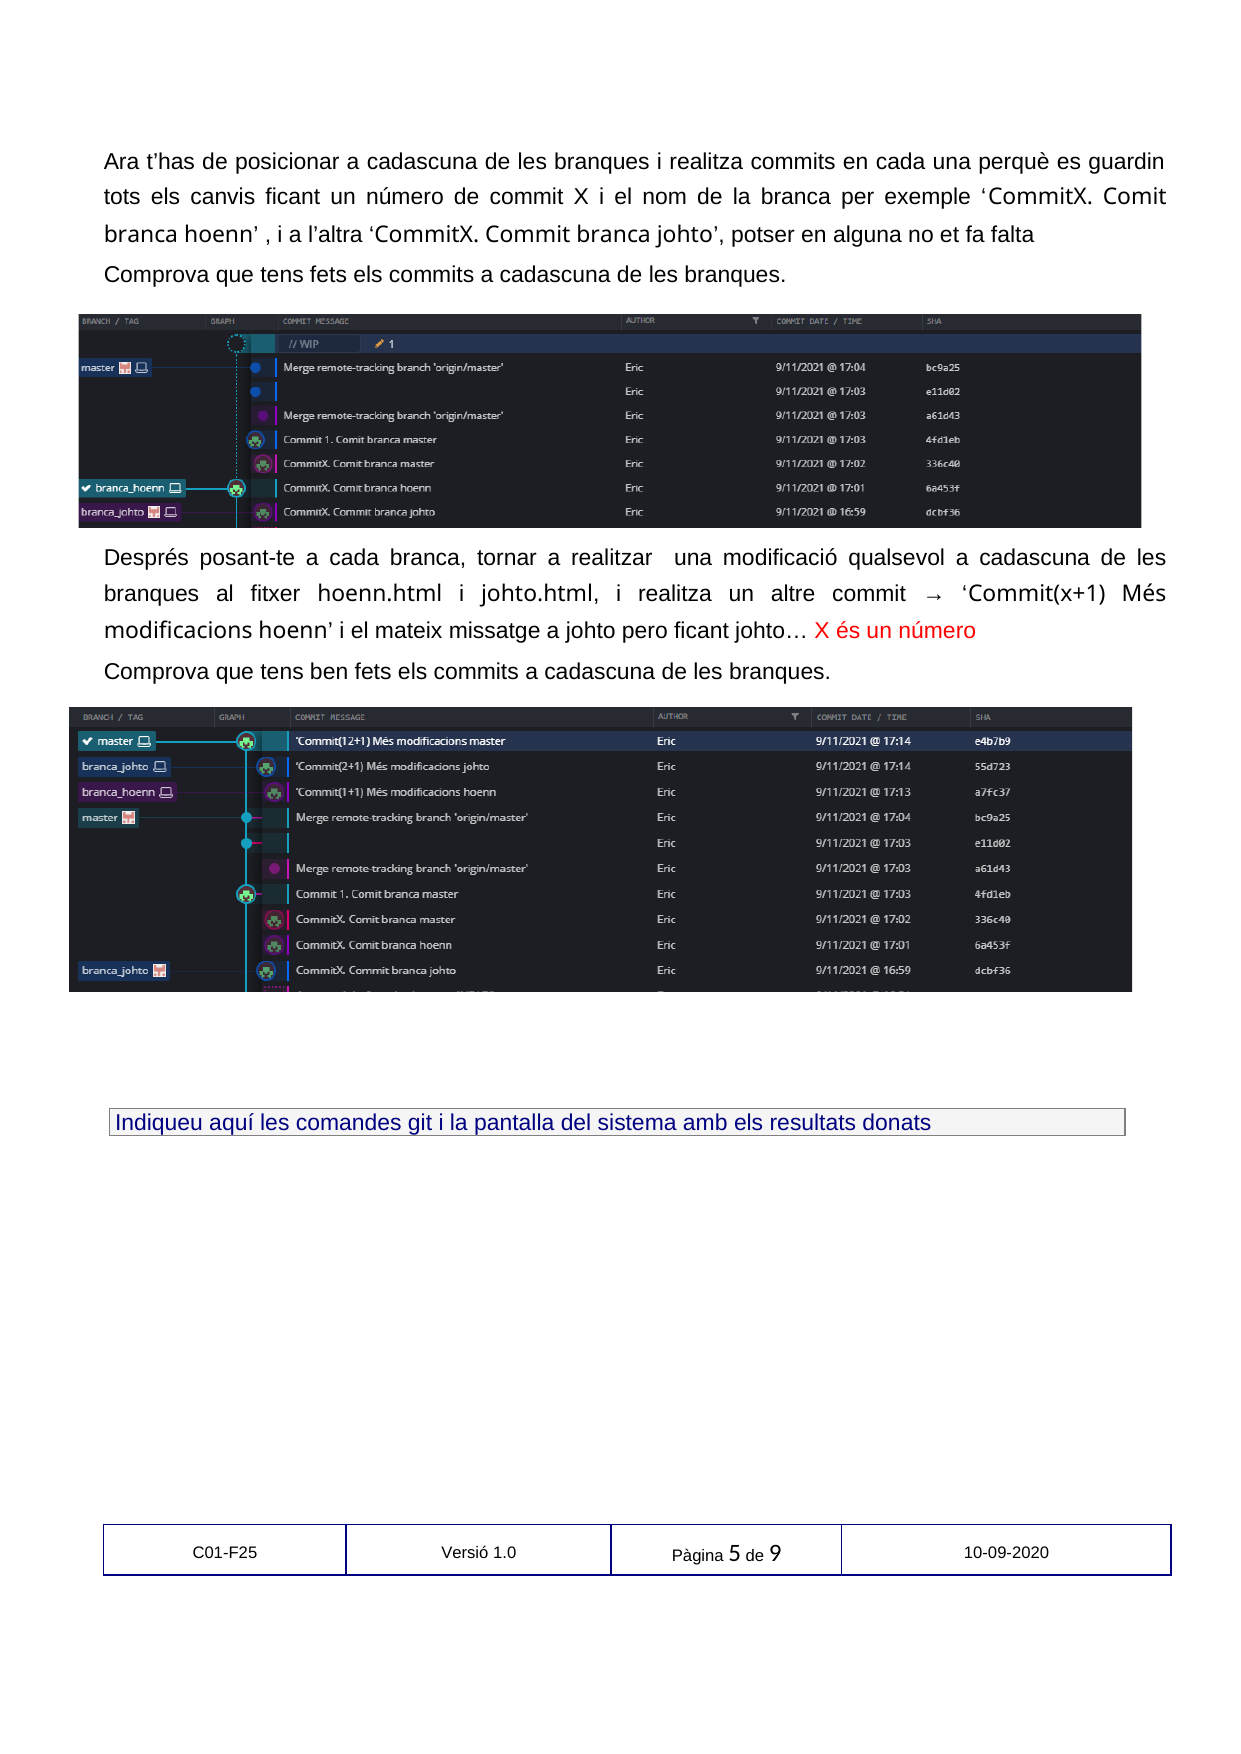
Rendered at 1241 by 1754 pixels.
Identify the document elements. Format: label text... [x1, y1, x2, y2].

text Després posant-te a cada branca, tornar a realitzar una modificació qualsevol a cadascuna de les branques al fitxer hoenn.html i johto.html, i realitza un altre commit → ‘Commit(x+1) Més modificacions hoenn’ i el mateix missatge a johto pero ficant johto… X és un número [103, 299, 1167, 646]
text Comprova que tens ben fets els commits a cadascuna de les branques. [103, 658, 1167, 684]
text Comprova que tens fets els commits a cadascuna de les branques. [103, 261, 1167, 287]
text Ara t’has de posicionar a cadascuna de les branques i realitza commits en cada una perquè es guardin tots els canvis ficant un número de commit X i el nom de la branca per exemple ‘CommitX. Comit branca hoenn’ , i a l’altra ‘CommitX. Commit branca johto’, potser en alguna no et fa falta [103, 148, 1167, 249]
picture [78, 314, 1142, 528]
table_header Indiqueu aquí les comandes git i la pantalla del sistema amb els resultats donats [110, 1109, 1124, 1135]
picture [69, 707, 1133, 992]
